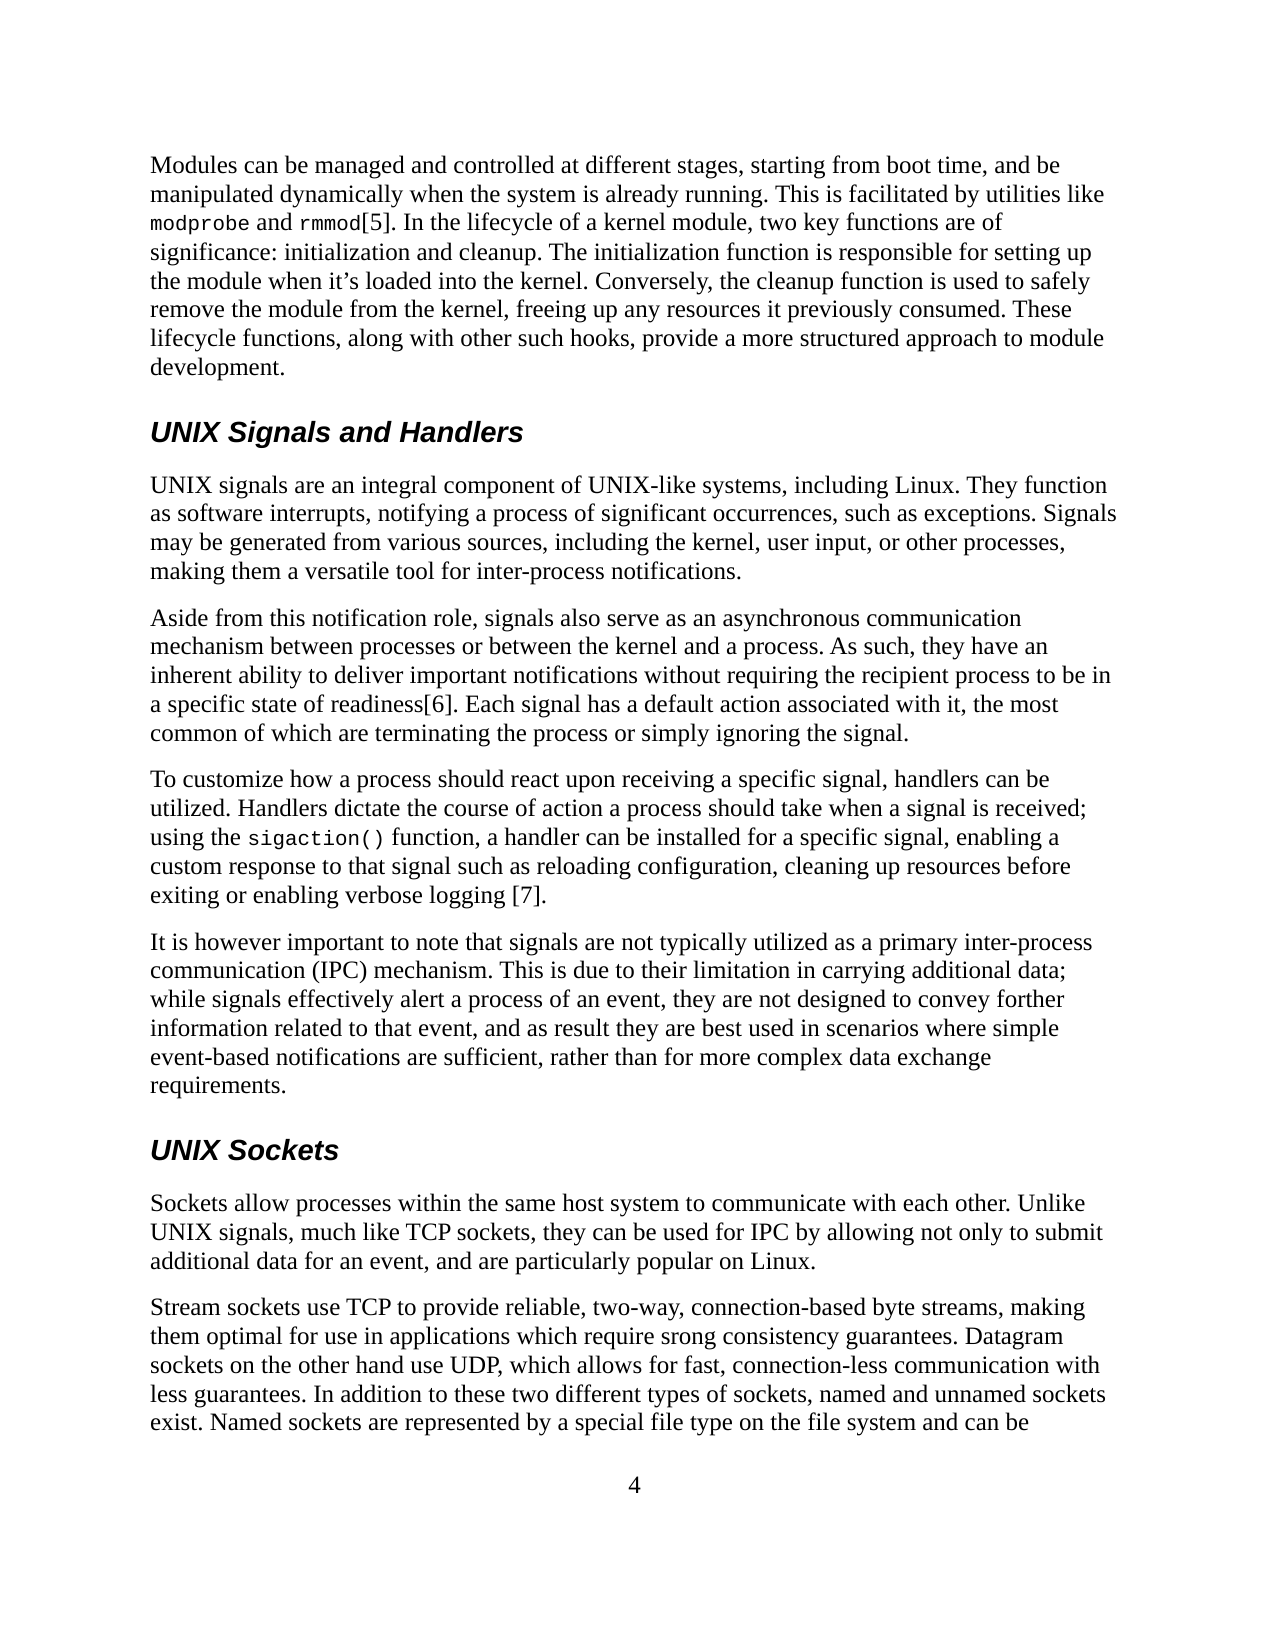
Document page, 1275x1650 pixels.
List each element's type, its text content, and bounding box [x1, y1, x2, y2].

subtitle UNIX Sockets [150, 1133, 1125, 1167]
text It is however important to note that signals are not typically utilized as a primary inter-process communication (IPC) mechanism. This is due to their limitation in carrying additional data; while signals effectively alert a process of an event, they are not designed to convey forther information related to that event, and as result they are best used in scenarios where simple event-based notifications are sufficient, rather than for more complex data exchange requirements. [150, 927, 1125, 1099]
subtitle UNIX Signals and Handlers [150, 415, 1125, 448]
text Aside from this notification role, signals also serve as an asynchronous communication mechanism between processes or between the kernel and a process. As such, they have an inherent ability to deliver important notifications without requiring the recipient process to be in a specific state of readiness[6]. Each signal has a default action associated with it, the most common of which are terminating the process or simply ignoring the signal. [150, 603, 1125, 746]
text To customize how a process should react upon receiving a specific signal, handlers can be utilized. Handlers dictate the course of action a process should take when a signal is received; using the sigaction() function, a handler can be installed for a specific signal, enabling a custom response to that signal such as reloading configuration, cleaning up resources before exiting or enabling verbose logging [7]. [150, 764, 1125, 909]
text Modules can be managed and controlled at different stages, starting from boot time, and be manipulated dynamically when the system is already running. This is facilitated by utilities like modprobe and rmmod[5]. In the lifecycle of a kernel module, two key functions are of significance: initialization and cleanup. The initialization function is responsible for setting up the module when it’s loaded into the kernel. Conversely, the cleanup function is used to safely remove the module from the kernel, freeing up any resources it previously consumed. These lifecycle functions, along with other such hooks, provide a more structured approach to module development. [150, 150, 1125, 381]
text UNIX signals are an integral component of UNIX-like systems, including Linux. They function as software interrupts, notifying a process of significant occurrences, such as exceptions. Signals may be generated from various sources, including the kernel, user input, or other processes, making them a versatile tool for inter-process notifications. [150, 470, 1125, 585]
text Stream sockets use TCP to provide reliable, two-way, connection-based byte streams, making them optimal for use in applications which require srong consistency guarantees. Datagram sockets on the other hand use UDP, which allows for fast, connection-less communication with less guarantees. In addition to these two different types of sockets, named and unnamed sockets exist. Named sockets are represented by a special file type on the file system and can be [150, 1292, 1125, 1436]
text Sockets allow processes within the same host system to communicate with each other. Unlike UNIX signals, much like TCP sockets, they can be used for IPC by allowing not only to submit additional data for an event, and are particularly popular on Linux. [150, 1188, 1125, 1274]
